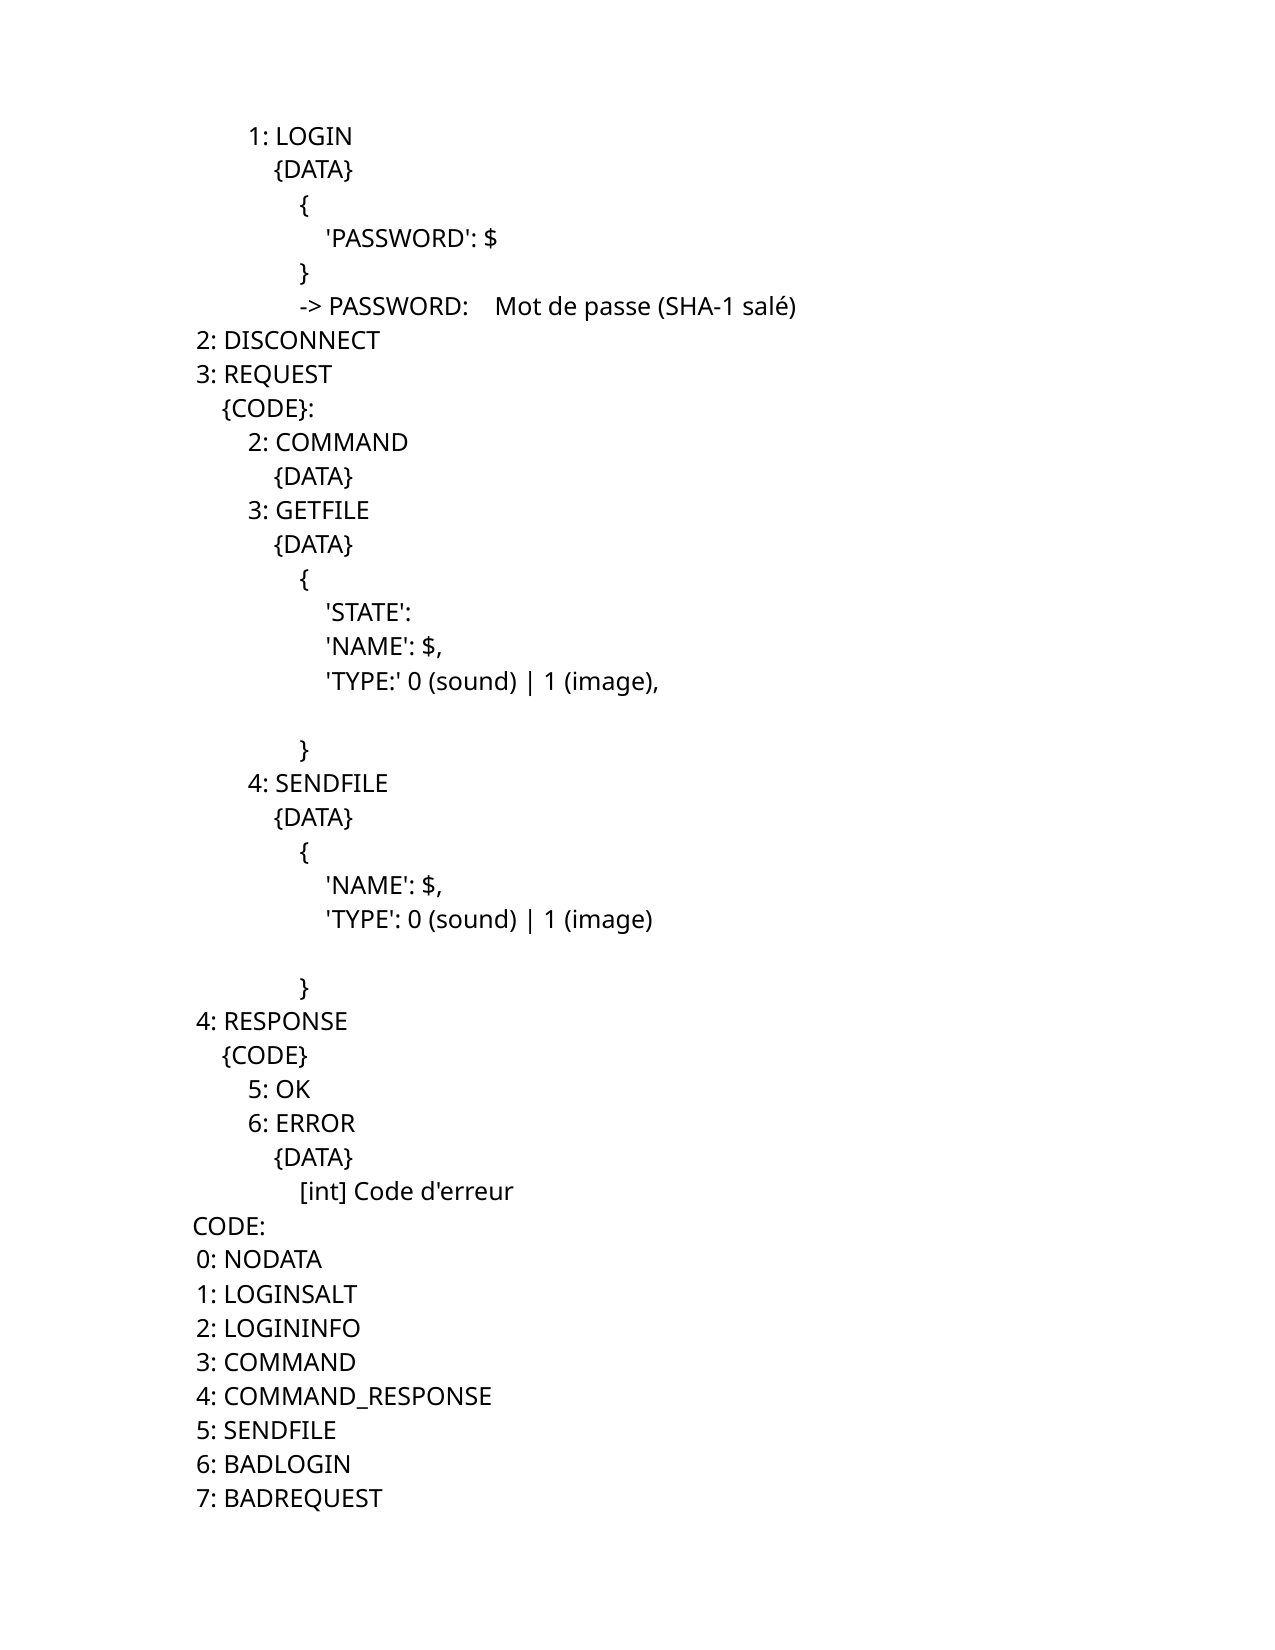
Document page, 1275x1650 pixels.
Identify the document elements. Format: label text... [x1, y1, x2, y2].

text 'TYPE:' 0 (sound) | 1 (image), [118, 663, 1157, 697]
text 2: DISCONNECT [118, 322, 1157, 357]
text { [118, 833, 1157, 867]
text -> PASSWORD: Mot de passe (SHA-1 salé) [118, 288, 1157, 322]
text {DATA} [118, 799, 1157, 833]
text {DATA} [118, 1140, 1157, 1174]
text {DATA} [118, 459, 1157, 493]
text 'STATE': [118, 595, 1157, 629]
text 3: REQUEST [118, 357, 1157, 391]
text 7: BADREQUEST [118, 1481, 1157, 1515]
text { [118, 561, 1157, 595]
text 'NAME': $, [118, 629, 1157, 663]
text 6: ERROR [118, 1106, 1157, 1140]
text 2: COMMAND [118, 425, 1157, 459]
text } [118, 731, 1157, 765]
text 5: OK [118, 1072, 1157, 1106]
text {CODE} [118, 1038, 1157, 1072]
text 'PASSWORD': $ [118, 220, 1157, 254]
text 0: NODATA [118, 1242, 1157, 1276]
text 4: COMMAND_RESPONSE [118, 1378, 1157, 1412]
text 6: BADLOGIN [118, 1447, 1157, 1481]
text 5: SENDFILE [118, 1412, 1157, 1447]
text 'NAME': $, [118, 867, 1157, 902]
text CODE: [118, 1208, 1157, 1242]
text 4: SENDFILE [118, 765, 1157, 799]
text 4: RESPONSE [118, 1004, 1157, 1038]
text 1: LOGINSALT [118, 1276, 1157, 1310]
text } [118, 970, 1157, 1004]
text {DATA} [118, 152, 1157, 186]
text 3: GETFILE [118, 493, 1157, 527]
text { [118, 186, 1157, 220]
text 1: LOGIN [118, 118, 1157, 152]
text 2: LOGININFO [118, 1310, 1157, 1344]
text {DATA} [118, 527, 1157, 561]
text {CODE}: [118, 391, 1157, 425]
text [int] Code d'erreur [118, 1174, 1157, 1208]
text } [118, 254, 1157, 288]
text 'TYPE': 0 (sound) | 1 (image) [118, 902, 1157, 936]
text 3: COMMAND [118, 1344, 1157, 1378]
